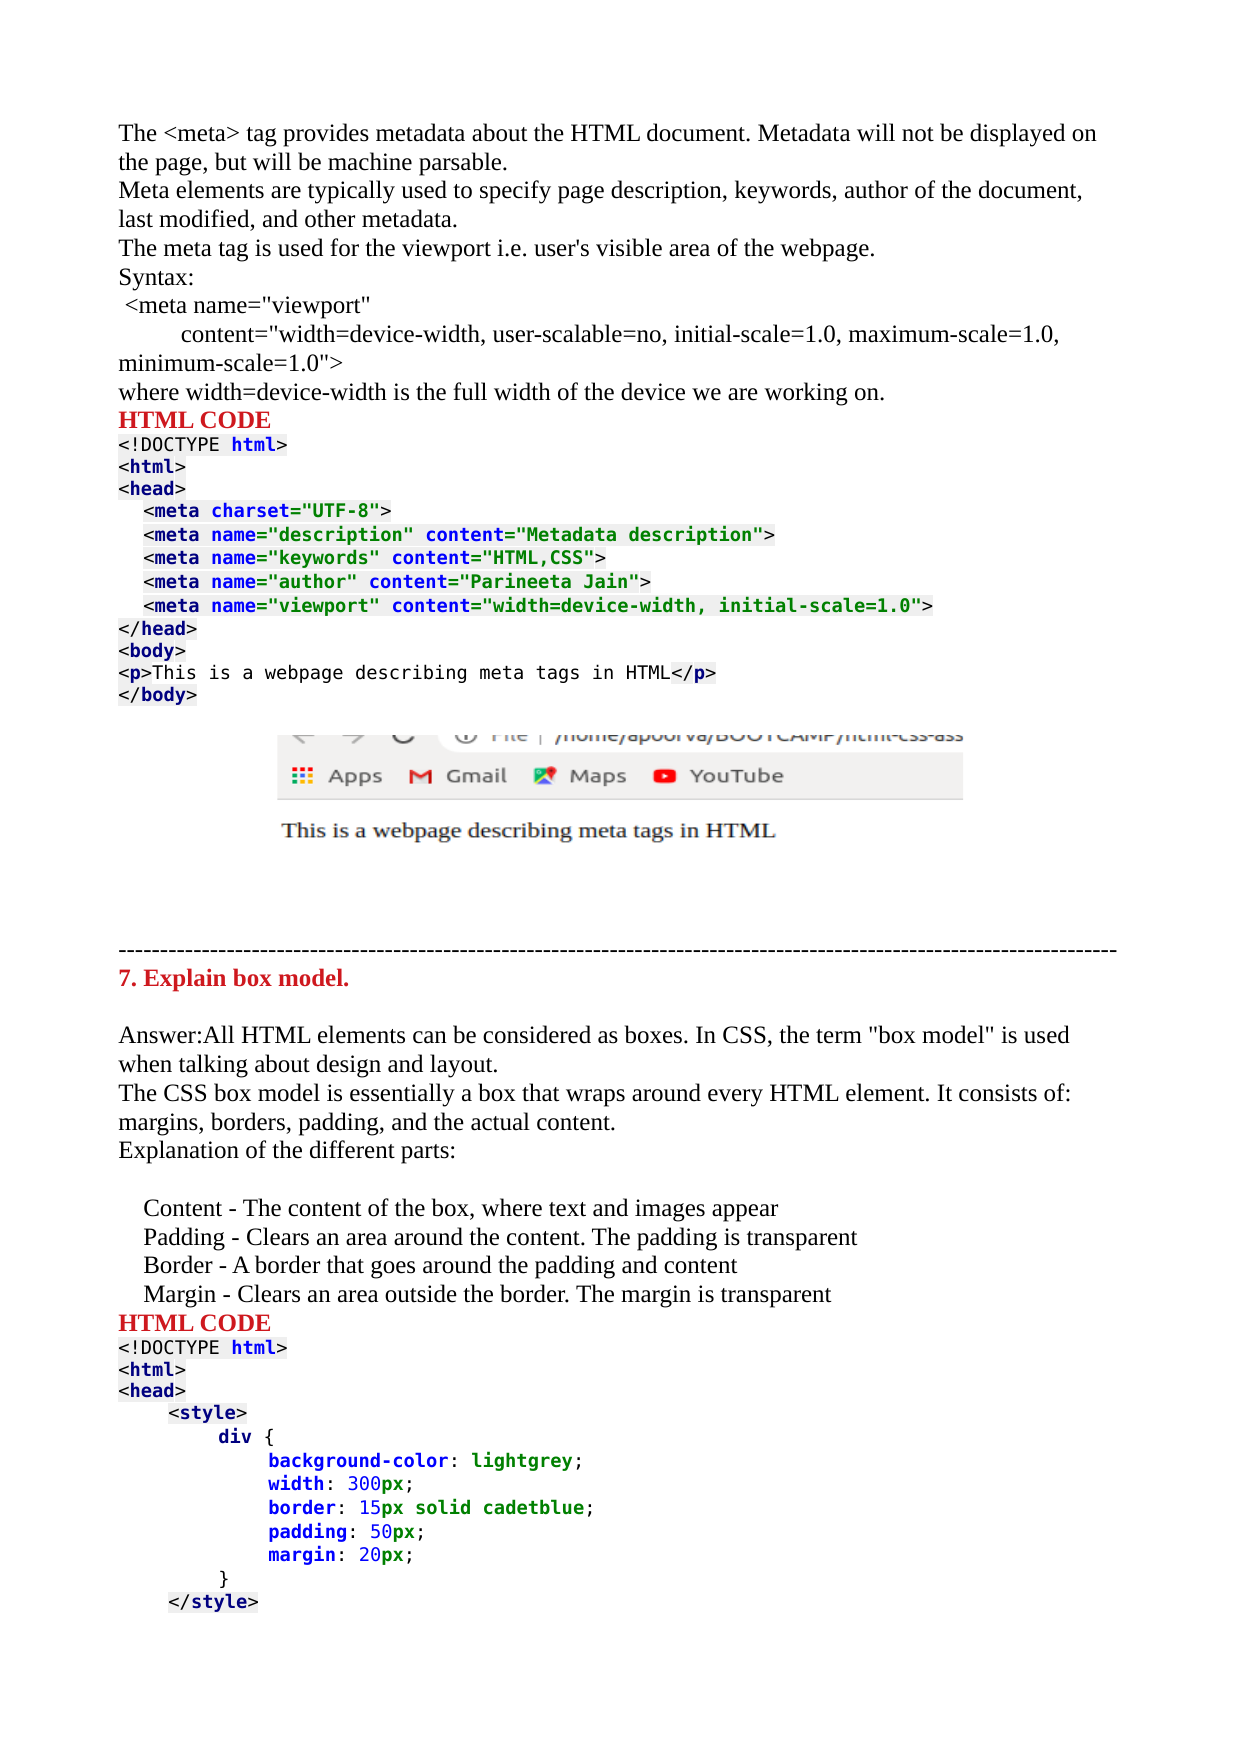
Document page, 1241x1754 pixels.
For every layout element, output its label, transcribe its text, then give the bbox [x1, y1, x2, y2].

text <meta name="viewport" [118, 291, 1122, 319]
text Padding - Clears an area around the content. The padding is transparent [118, 1222, 1122, 1251]
text div { [118, 1426, 1122, 1450]
text HTML CODE [118, 406, 1122, 434]
text <meta name="author" content="Parineeta Jain"> [118, 571, 1122, 594]
text Explanation of the different parts: [118, 1136, 1122, 1164]
text border: 15px solid cadetblue; [118, 1497, 1122, 1521]
text <!DOCTYPE html> [118, 434, 1122, 456]
text padding: 50px; [118, 1521, 1122, 1544]
text Syntax: [118, 262, 1122, 291]
text <meta name="description" content="Metadata description"> [118, 524, 1122, 547]
text <p>This is a webpage describing meta tags in HTML</p> [118, 662, 1122, 684]
text Margin - Clears an area outside the border. The margin is transparent [118, 1279, 1122, 1308]
text Meta elements are typically used to specify page description, keywords, author of the document, last modified, and other metadata. [118, 176, 1122, 233]
text <html> [118, 456, 1122, 478]
text Content - The content of the box, where text and images appear [118, 1193, 1122, 1222]
text width: 300px; [118, 1473, 1122, 1497]
text <meta name="viewport" content="width=device-width, initial-scale=1.0"> [118, 594, 1122, 618]
text The <meta> tag provides metadata about the HTML document. Metadata will not be displayed on the page, but will be machine parsable. [118, 118, 1122, 176]
text Answer:All HTML elements can be considered as boxes. In CSS, the term "box model" is used when talking about design and layout. [118, 1021, 1122, 1078]
text </body> [118, 684, 1122, 706]
text margin: 20px; [118, 1544, 1122, 1568]
text <head> [118, 478, 1122, 500]
text 7. Explain box model. [118, 963, 1122, 992]
text <html> [118, 1359, 1122, 1381]
text content="width=device-width, user-scalable=no, initial-scale=1.0, maximum-scale=1.0, minimum-scale=1.0"> [118, 319, 1122, 377]
text </head> [118, 618, 1122, 640]
text The CSS box model is essentially a box that wraps around every HTML element. It consists of: margins, borders, padding, and the actual content. [118, 1078, 1122, 1136]
text HTML CODE [118, 1308, 1122, 1337]
text <meta name="keywords" content="HTML,CSS"> [118, 547, 1122, 571]
text where width=device-width is the full width of the device we are working on. [118, 377, 1122, 406]
text <meta charset="UTF-8"> [118, 500, 1122, 524]
text <style> [118, 1402, 1122, 1426]
text <head> [118, 1381, 1122, 1402]
text </style> [118, 1592, 1122, 1615]
text ------------------------------------------------------------------------------------------------------------------------ [118, 764, 1122, 963]
text <body> [118, 640, 1122, 662]
text <!DOCTYPE html> [118, 1337, 1122, 1359]
text Border - A border that goes around the padding and content [118, 1251, 1122, 1279]
text The meta tag is used for the viewport i.e. user's visible area of the webpage. [118, 233, 1122, 262]
text } [118, 1568, 1122, 1592]
text background-color: lightgrey; [118, 1450, 1122, 1473]
picture [277, 735, 964, 935]
